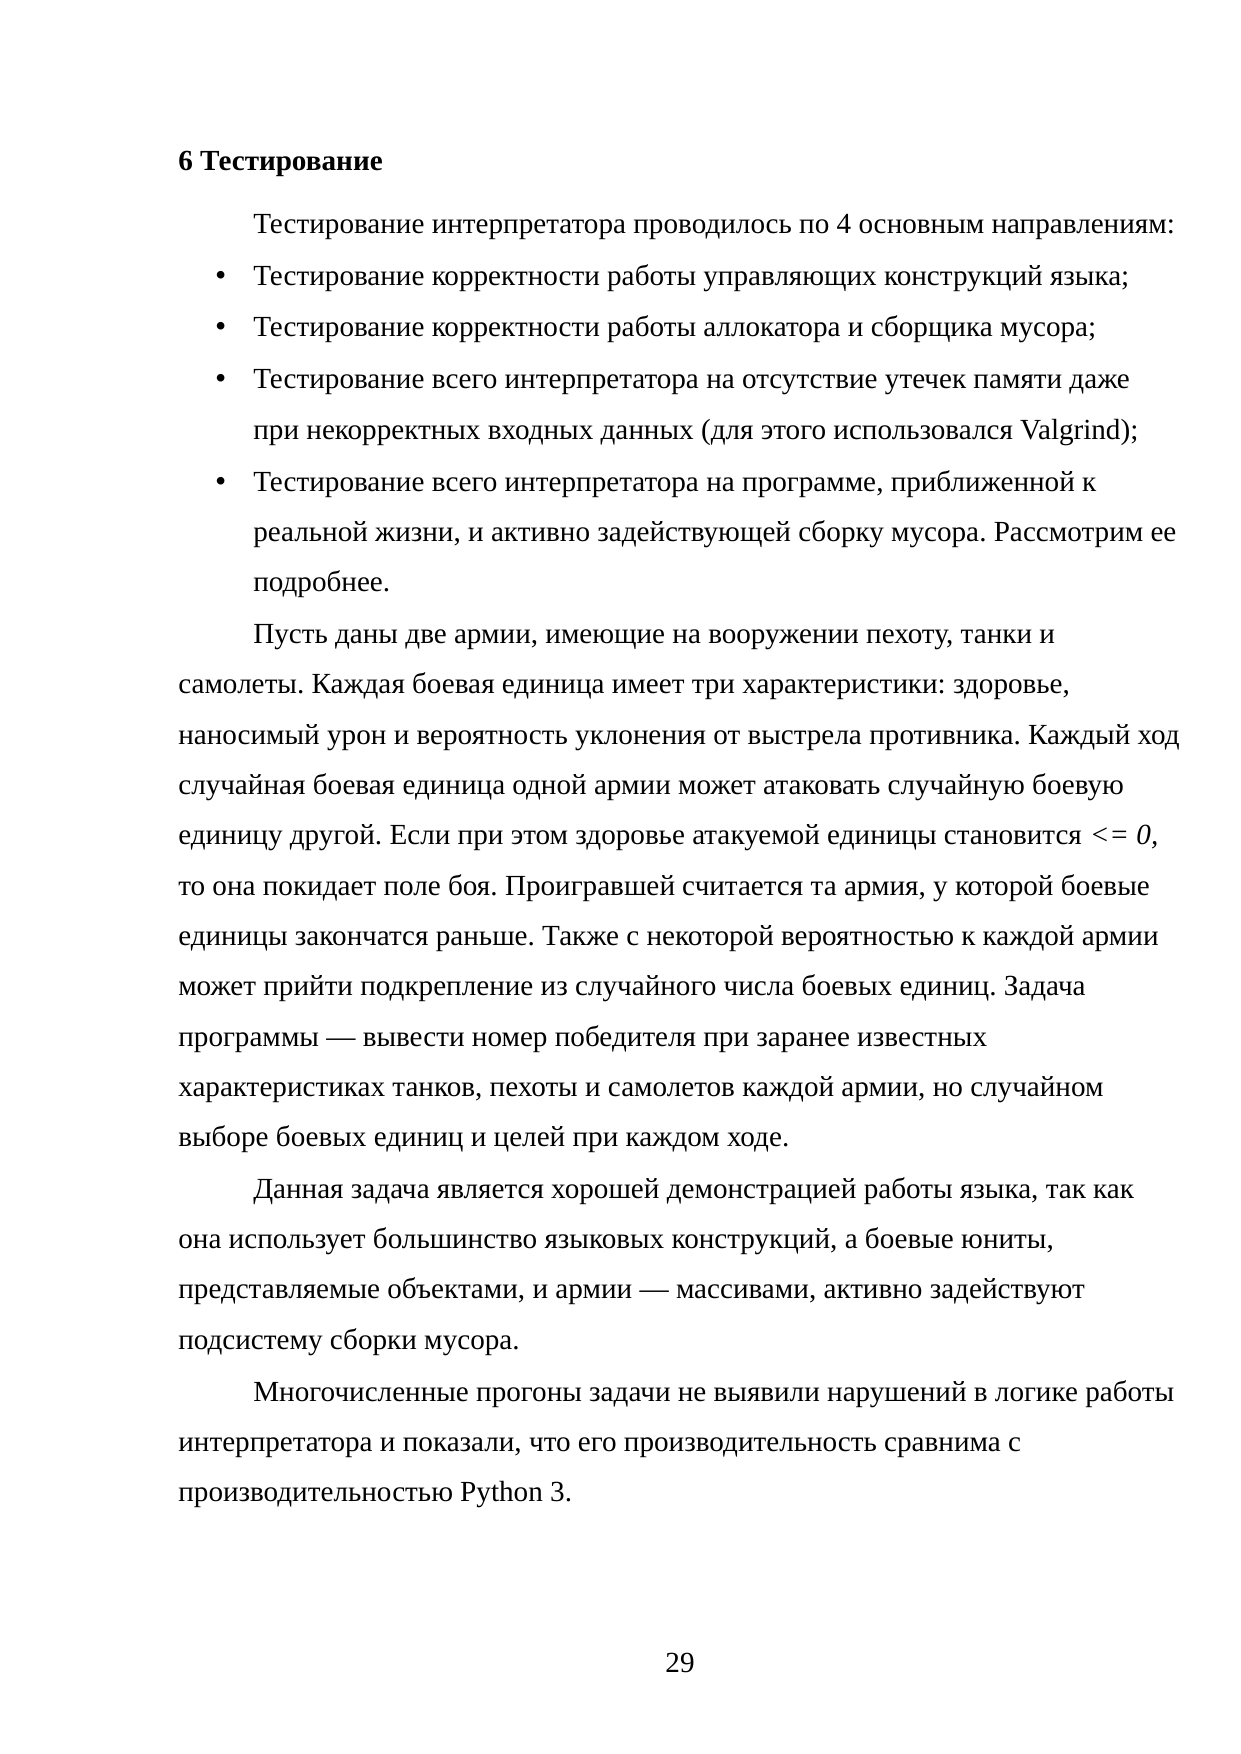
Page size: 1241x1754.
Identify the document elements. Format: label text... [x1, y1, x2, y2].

list Тестирование корректности работы аллокатора и сборщика мусора; [216, 309, 1181, 343]
list Тестирование корректности работы управляющих конструкций языка; [216, 258, 1181, 291]
list Тестирование всего интерпретатора на программе, приближенной к реальной жизни, и активно задействующей сборку мусора. Рассмотрим ее подробнее. [216, 464, 1181, 598]
text Тестирование интерпретатора проводилось по 4 основным направлениям: [178, 206, 1181, 239]
text Пусть даны две армии, имеющие на вооружении пехоту, танки и самолеты. Каждая боевая единица имеет три характеристики: здоровье, наносимый урон и вероятность уклонения от выстрела противника. Каждый ход случайная боевая единица одной армии может атаковать случайную боевую единицу другой. Если при этом здоровье атакуемой единицы становится <= 0, то она покидает поле боя. Проигравшей считается та армия, у которой боевые единицы закончатся раньше. Также с некоторой вероятностью к каждой армии может прийти подкрепление из случайного числа боевых единиц. Задача программы — вывести номер победителя при заранее известных характеристиках танков, пехоты и самолетов каждой армии, но случайном выборе боевых единиц и целей при каждом ходе. [178, 616, 1181, 1153]
text Данная задача является хорошей демонстрацией работы языка, так как она использует большинство языковых конструкций, а боевые юниты, представляемые объектами, и армии — массивами, активно задействуют подсистему сборки мусора. [178, 1171, 1181, 1356]
list Тестирование всего интерпретатора на отсутствие утечек памяти даже при некорректных входных данных (для этого использовался Valgrind); [216, 361, 1181, 445]
subtitle 6 Тестирование [178, 143, 1181, 177]
text Многочисленные прогоны задачи не выявили нарушений в логике работы интерпретатора и показали, что его производительность сравнима с производительностью Python 3. [178, 1374, 1181, 1508]
